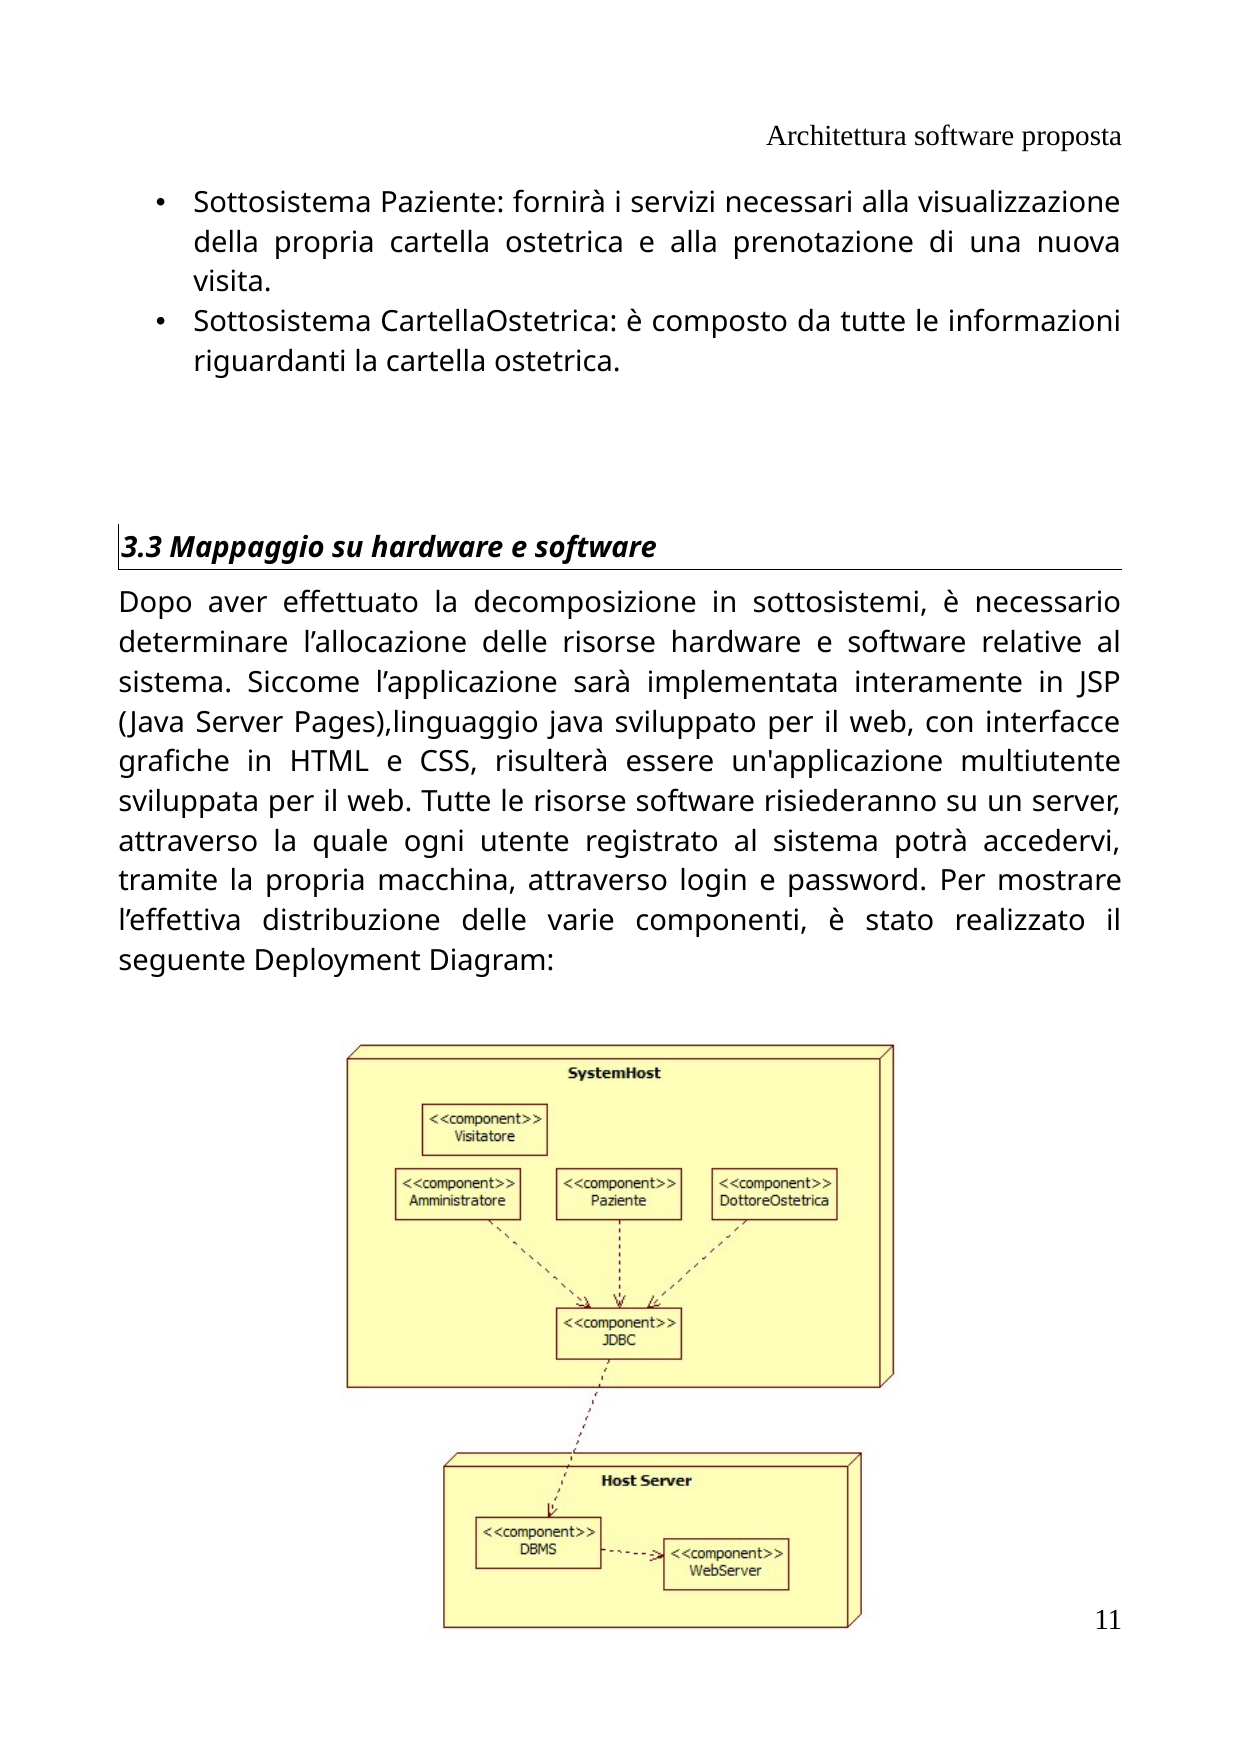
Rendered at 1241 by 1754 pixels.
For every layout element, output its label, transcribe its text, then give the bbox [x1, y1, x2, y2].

text Dopo aver effettuato la decomposizione in sottosistemi, è necessario determinare l’allocazione delle risorse hardware e software relative al sistema. Siccome l’applicazione sarà implementata interamente in JSP (Java Server Pages),linguaggio java sviluppato per il web, con interfacce grafiche in HTML e CSS, risulterà essere un'applicazione multiutente sviluppata per il web. Tutte le risorse software risiederanno su un server, attraverso la quale ogni utente registrato al sistema potrà accedervi, tramite la propria macchina, attraverso login e password. Per mostrare l’effettiva distribuzione delle varie componenti, è stato realizzato il seguente Deployment Diagram: [118, 582, 1122, 979]
list Sottosistema Paziente: fornirà i servizi necessari alla visualizzazione della propria cartella ostetrica e alla prenotazione di una nuova visita. [156, 181, 1122, 300]
subtitle Mappaggio su hardware e software [119, 524, 1122, 569]
picture [320, 1018, 920, 1655]
list Sottosistema CartellaOstetrica: è composto da tutte le informazioni riguardanti la cartella ostetrica. [156, 300, 1122, 379]
